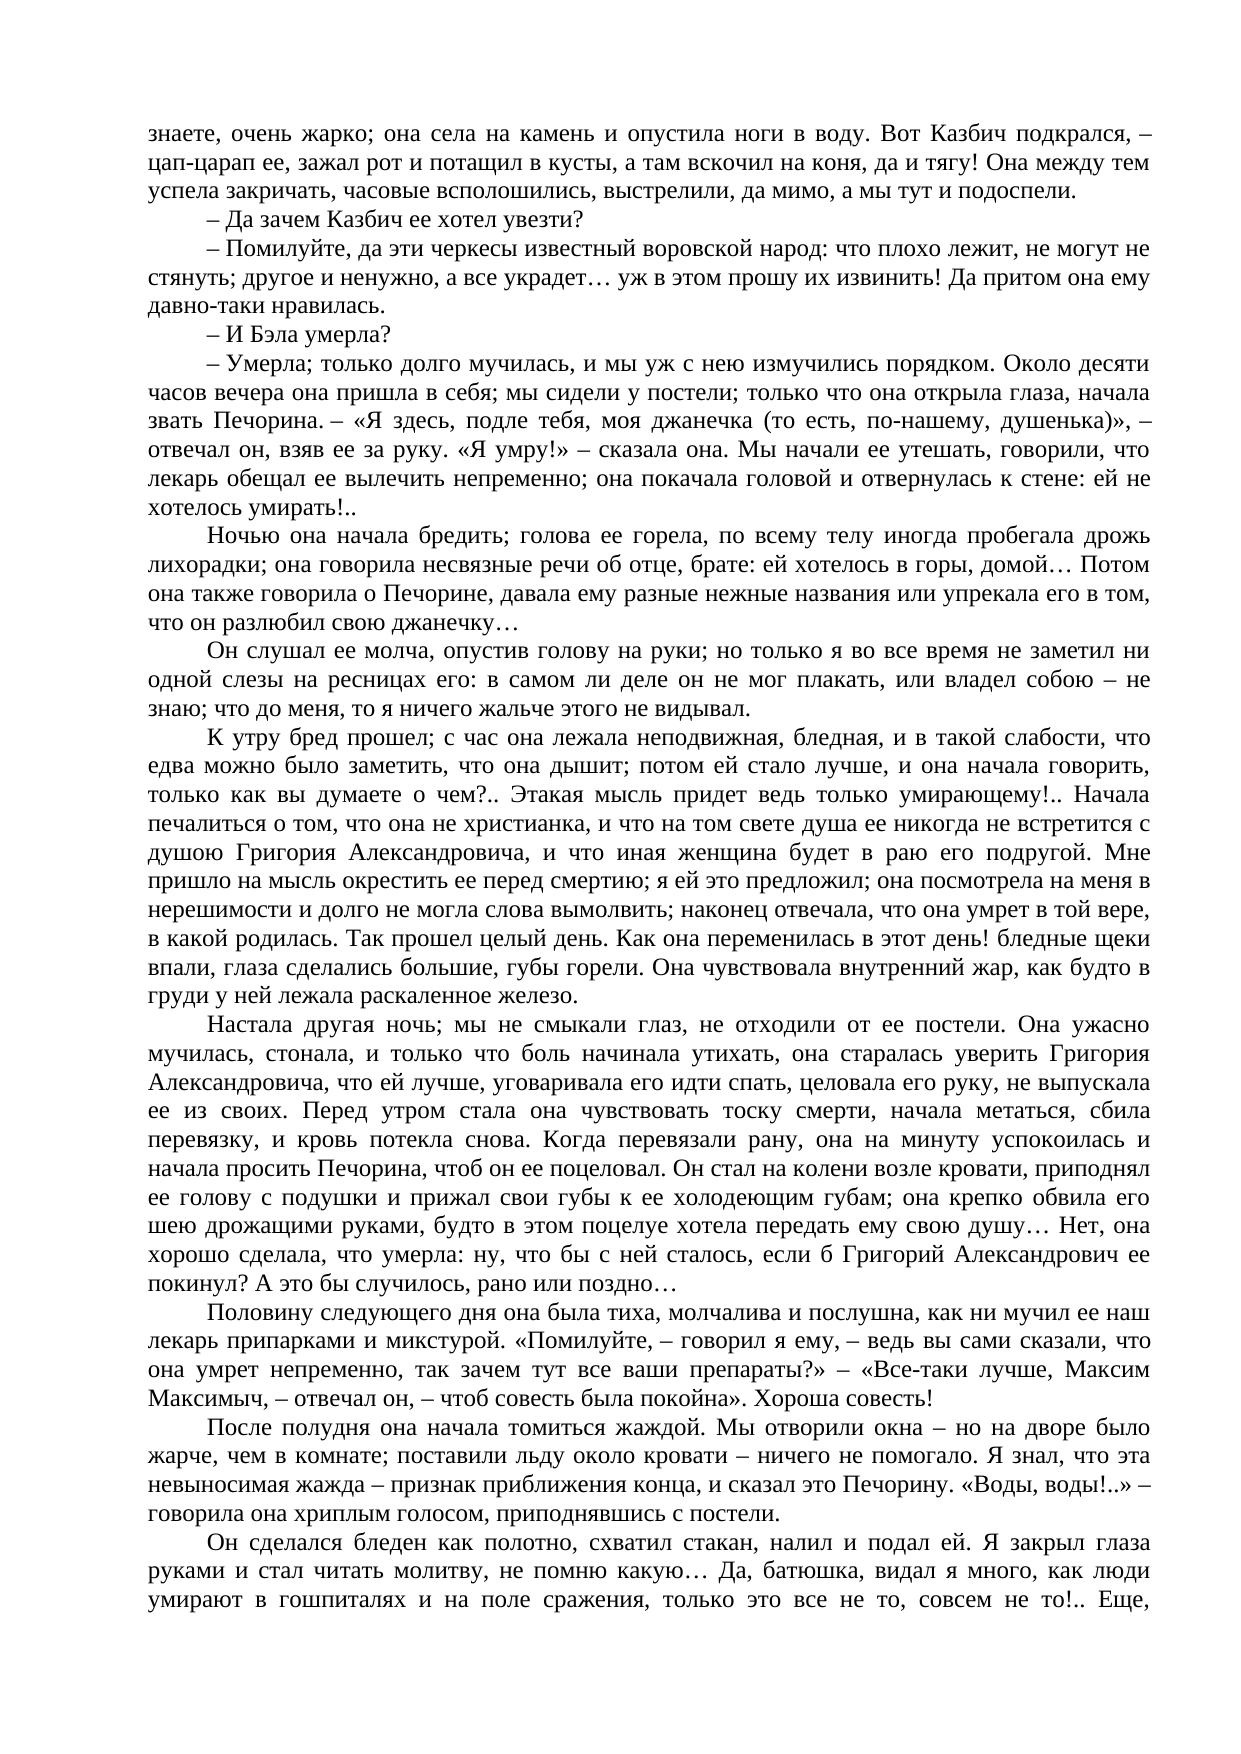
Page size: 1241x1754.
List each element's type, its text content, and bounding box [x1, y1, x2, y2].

text После полудня она начала томиться жаждой. Мы отворили окна – но на дворе было жарче, чем в комнате; поставили льду около кровати – ничего не помогало. Я знал, что эта невыносимая жажда – признак приближения конца, и сказал это Печорину. «Воды, воды!..» – говорила она хриплым голосом, приподнявшись с постели. [148, 1412, 1152, 1527]
text – Умерла; только долго мучилась, и мы уж с нею измучились порядком. Около десяти часов вечера она пришла в себя; мы сидели у постели; только что она открыла глаза, начала звать Печорина. – «Я здесь, подле тебя, моя джанечка (то есть, по-нашему, душенька)», – отвечал он, взяв ее за руку. «Я умру!» – сказала она. Мы начали ее утешать, говорили, что лекарь обещал ее вылечить непременно; она покачала головой и отвернулась к стене: ей не хотелось умирать!.. [148, 348, 1152, 521]
text Половину следующего дня она была тиха, молчалива и послушна, как ни мучил ее наш лекарь припарками и микстурой. «Помилуйте, – говорил я ему, – ведь вы сами сказали, что она умрет непременно, так зачем тут все ваши препараты?» – «Все-таки лучше, Максим Максимыч, – отвечал он, – чтоб совесть была покойна». Хороша совесть! [148, 1297, 1152, 1412]
text – Да зачем Казбич ее хотел увезти? [148, 204, 1152, 233]
text К утру бред прошел; с час она лежала неподвижная, бледная, и в такой слабости, что едва можно было заметить, что она дышит; потом ей стало лучше, и она начала говорить, только как вы думаете о чем?.. Этакая мысль придет ведь только умирающему!.. Начала печалиться о том, что она не христианка, и что на том свете душа ее никогда не встретится с душою Григория Александровича, и что иная женщина будет в раю его подругой. Мне пришло на мысль окрестить ее перед смертию; я ей это предложил; она посмотрела на меня в нерешимости и долго не могла слова вымолвить; наконец отвечала, что она умрет в той вере, в какой родилась. Так прошел целый день. Как она переменилась в этот день! бледные щеки впали, глаза сделались большие, губы горели. Она чувствовала внутренний жар, как будто в груди у ней лежала раскаленное железо. [148, 722, 1152, 1009]
text – И Бэла умерла? [148, 319, 1152, 348]
text – Помилуйте, да эти черкесы известный воровской народ: что плохо лежит, не могут не стянуть; другое и ненужно, а все украдет… уж в этом прошу их извинить! Да притом она ему давно-таки нравилась. [148, 233, 1152, 319]
text Он слушал ее молча, опустив голову на руки; но только я во все время не заметил ни одной слезы на ресницах его: в самом ли деле он не мог плакать, или владел собою – не знаю; что до меня, то я ничего жальче этого не видывал. [148, 636, 1152, 722]
text Он сделался бледен как полотно, схватил стакан, налил и подал ей. Я закрыл глаза руками и стал читать молитву, не помню какую… Да, батюшка, видал я много, как люди умирают в гошпиталях и на поле сражения, только это все не то, совсем не то!.. Еще, [148, 1527, 1152, 1613]
text Ночью она начала бредить; голова ее горела, по всему телу иногда пробегала дрожь лихорадки; она говорила несвязные речи об отце, брате: ей хотелось в горы, домой… Потом она также говорила о Печорине, давала ему разные нежные названия или упрекала его в том, что он разлюбил свою джанечку… [148, 521, 1152, 636]
text знаете, очень жарко; она села на камень и опустила ноги в воду. Вот Казбич подкрался, – цап-царап ее, зажал рот и потащил в кусты, а там вскочил на коня, да и тягу! Она между тем успела закричать, часовые всполошились, выстрелили, да мимо, а мы тут и подоспели. [148, 118, 1152, 204]
text Настала другая ночь; мы не смыкали глаз, не отходили от ее постели. Она ужасно мучилась, стонала, и только что боль начинала утихать, она старалась уверить Григория Александровича, что ей лучше, уговаривала его идти спать, целовала его руку, не выпускала ее из своих. Перед утром стала она чувствовать тоску смерти, начала метаться, сбила перевязку, и кровь потекла снова. Когда перевязали рану, она на минуту успокоилась и начала просить Печорина, чтоб он ее поцеловал. Он стал на колени возле кровати, приподнял ее голову с подушки и прижал свои губы к ее холодеющим губам; она крепко обвила его шею дрожащими руками, будто в этом поцелуе хотела передать ему свою душу… Нет, она хорошо сделала, что умерла: ну, что бы с ней сталось, если б Григорий Александрович ее покинул? А это бы случилось, рано или поздно… [148, 1009, 1152, 1297]
